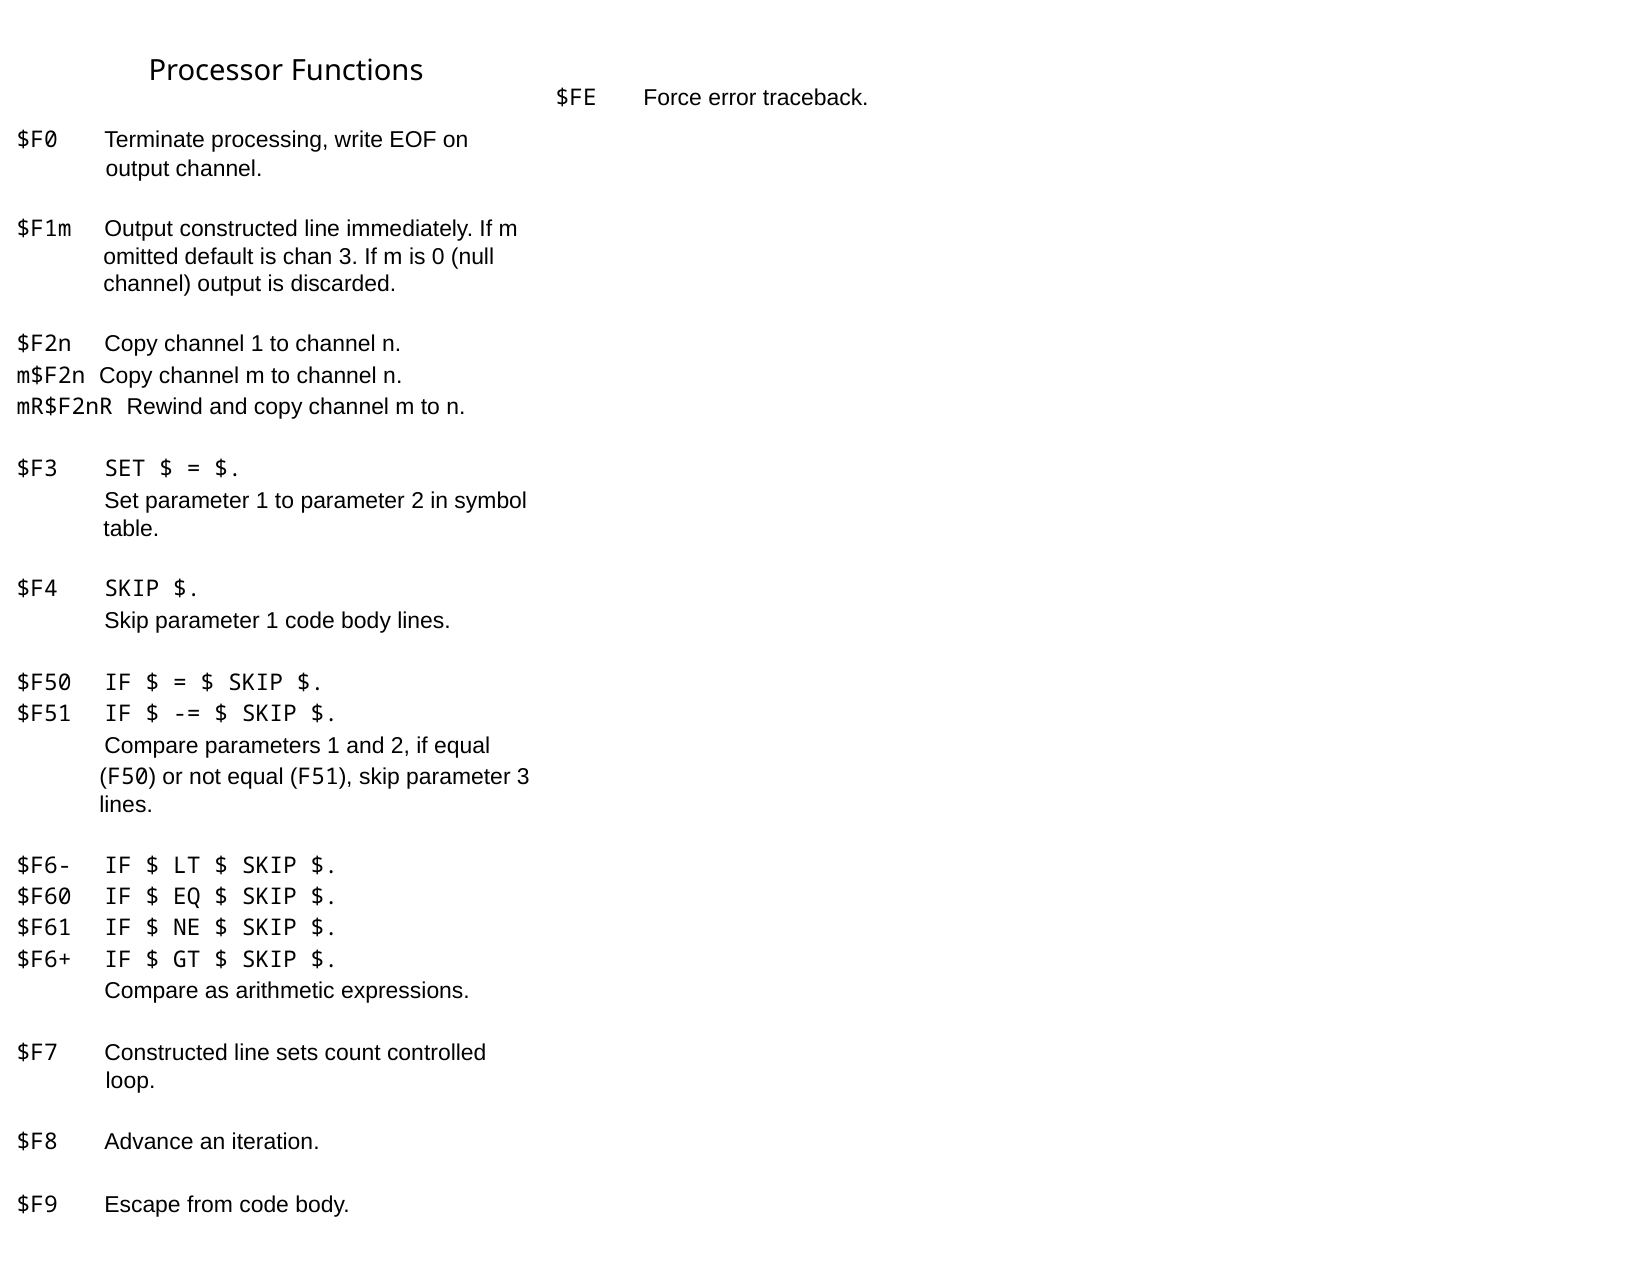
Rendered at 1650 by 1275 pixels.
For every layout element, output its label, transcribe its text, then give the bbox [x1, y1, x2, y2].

text Set parameter 1 to parameter 2 in symbol [16, 483, 555, 515]
text $FE Force error traceback. [555, 81, 1094, 112]
text $F61 IF $ NE $ SKIP $. [16, 911, 555, 942]
text table. [16, 515, 555, 541]
text $F2n Copy channel 1 to channel n. [16, 327, 555, 358]
text $F3 SET $ = $. [16, 452, 555, 483]
text $F1m Output constructed line immediately. If m omitted default is chan 3. If m is 0 (null [16, 212, 555, 270]
text channel) output is discarded. [16, 270, 555, 296]
text Processor Functions [16, 49, 555, 89]
text m$F2n Copy channel m to channel n. [16, 358, 555, 390]
text $F8 Advance an iteration. [16, 1125, 555, 1156]
text $F60 IF $ EQ $ SKIP $. [16, 880, 555, 911]
text $F50 IF $ = $ SKIP $. [16, 666, 555, 697]
text output channel. [16, 154, 555, 181]
text $F6- IF $ LT $ SKIP $. [16, 849, 555, 880]
text mR$F2nR Rewind and copy channel m to n. [16, 390, 555, 421]
text Compare parameters 1 and 2, if equal [16, 729, 555, 760]
text $F0 Terminate processing, write EOF on [16, 123, 555, 154]
text $F7 Constructed line sets count controlled [16, 1036, 555, 1067]
text $F51 IF $ -= $ SKIP $. [16, 697, 555, 729]
text $F4 SKIP $. [16, 572, 555, 604]
text $F9 Escape from code body. [16, 1188, 555, 1219]
text loop. [16, 1067, 555, 1094]
text (F50) or not equal (F51), skip parameter 3 [16, 760, 555, 791]
text Compare as arithmetic expressions. [16, 974, 555, 1005]
text $F6+ IF $ GT $ SKIP $. [16, 942, 555, 974]
text Skip parameter 1 code body lines. [16, 604, 555, 635]
text lines. [16, 791, 555, 817]
